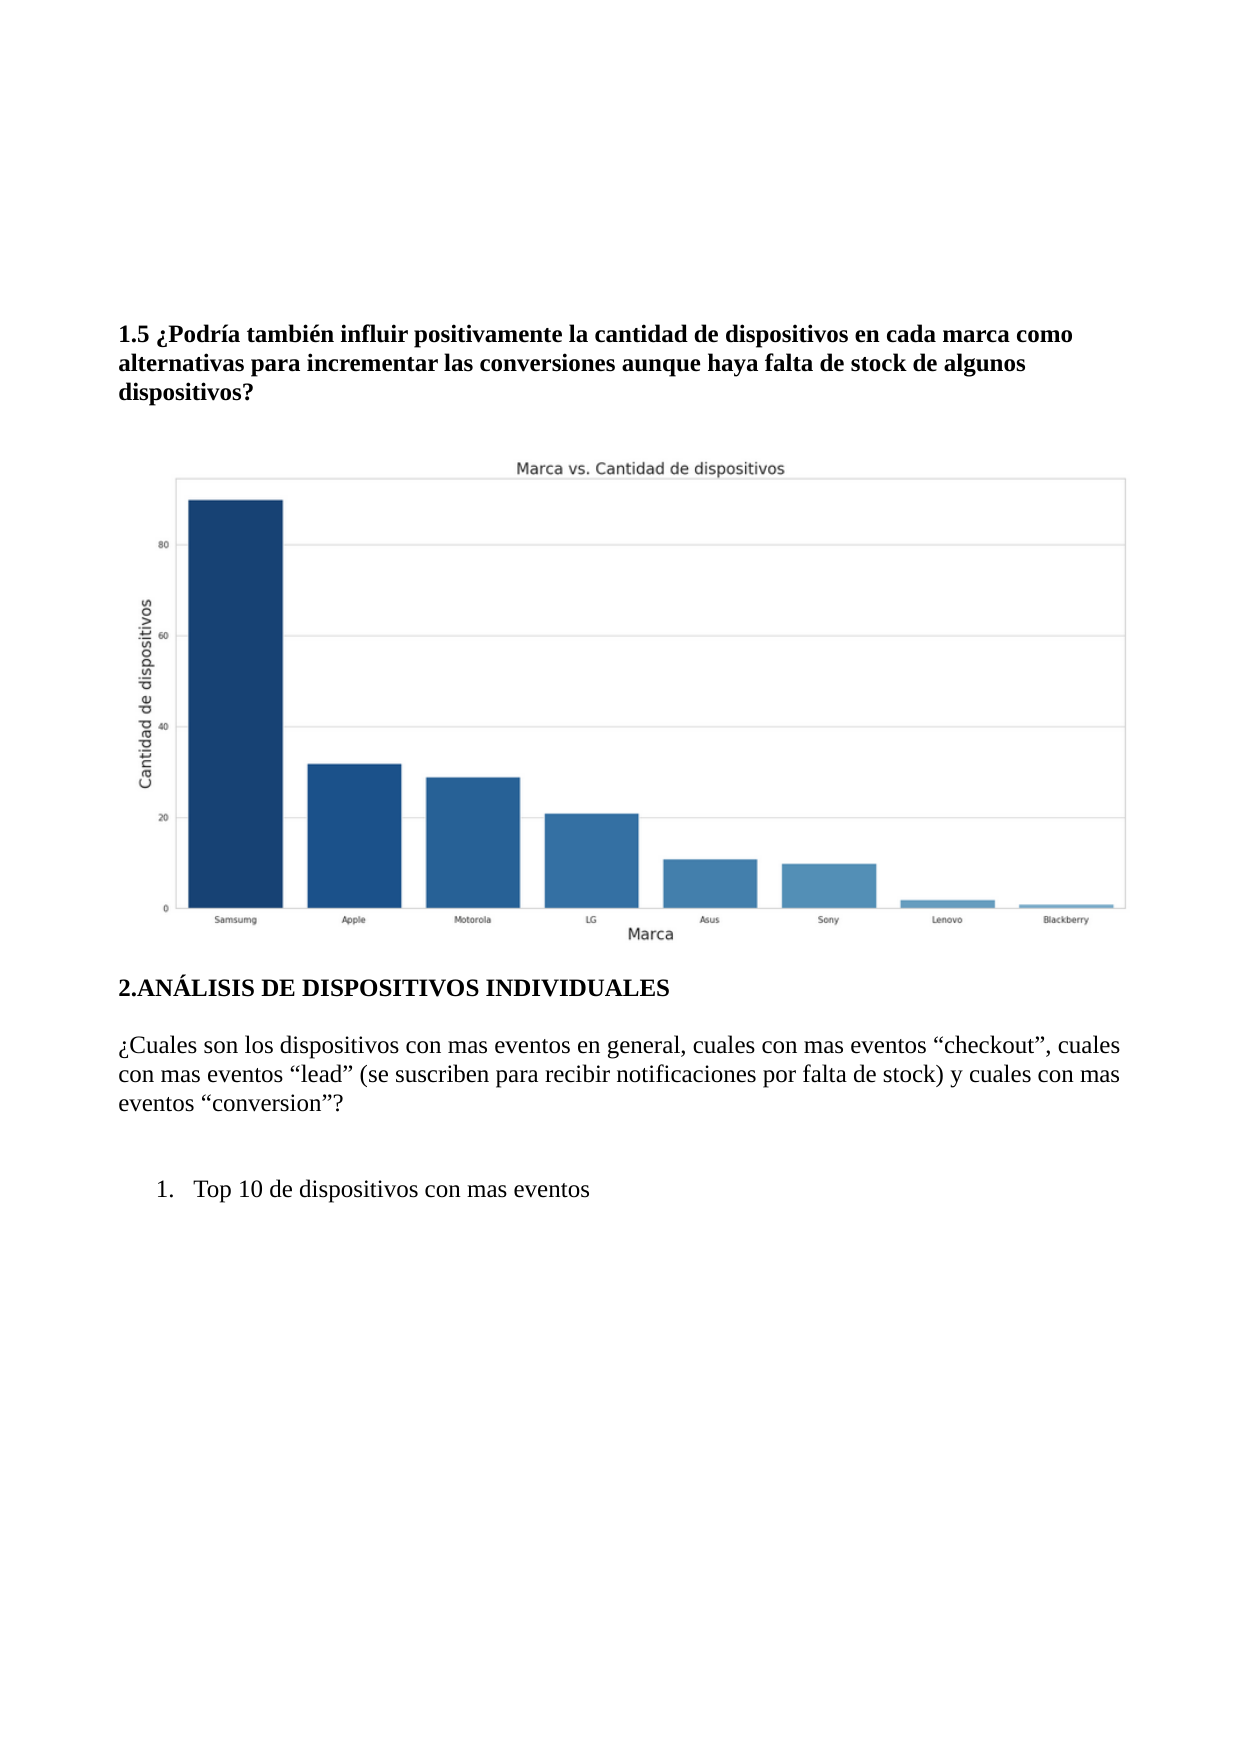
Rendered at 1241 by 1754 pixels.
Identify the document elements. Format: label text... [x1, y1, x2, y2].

text 1.5 ¿Podría también influir positivamente la cantidad de dispositivos en cada marca como alternativas para incrementar las conversiones aunque haya falta de stock de algunos dispositivos? [118, 319, 1122, 406]
picture [128, 453, 1132, 944]
text ¿Cuales son los dispositivos con mas eventos en general, cuales con mas eventos “checkout”, cuales con mas eventos “lead” (se suscriben para recibir notificaciones por falta de stock) y cuales con mas eventos “conversion”? [118, 1030, 1122, 1117]
text 2.ANÁLISIS DE DISPOSITIVOS INDIVIDUALES [118, 973, 1122, 1002]
list Top 10 de dispositivos con mas eventos [156, 1174, 1122, 1203]
